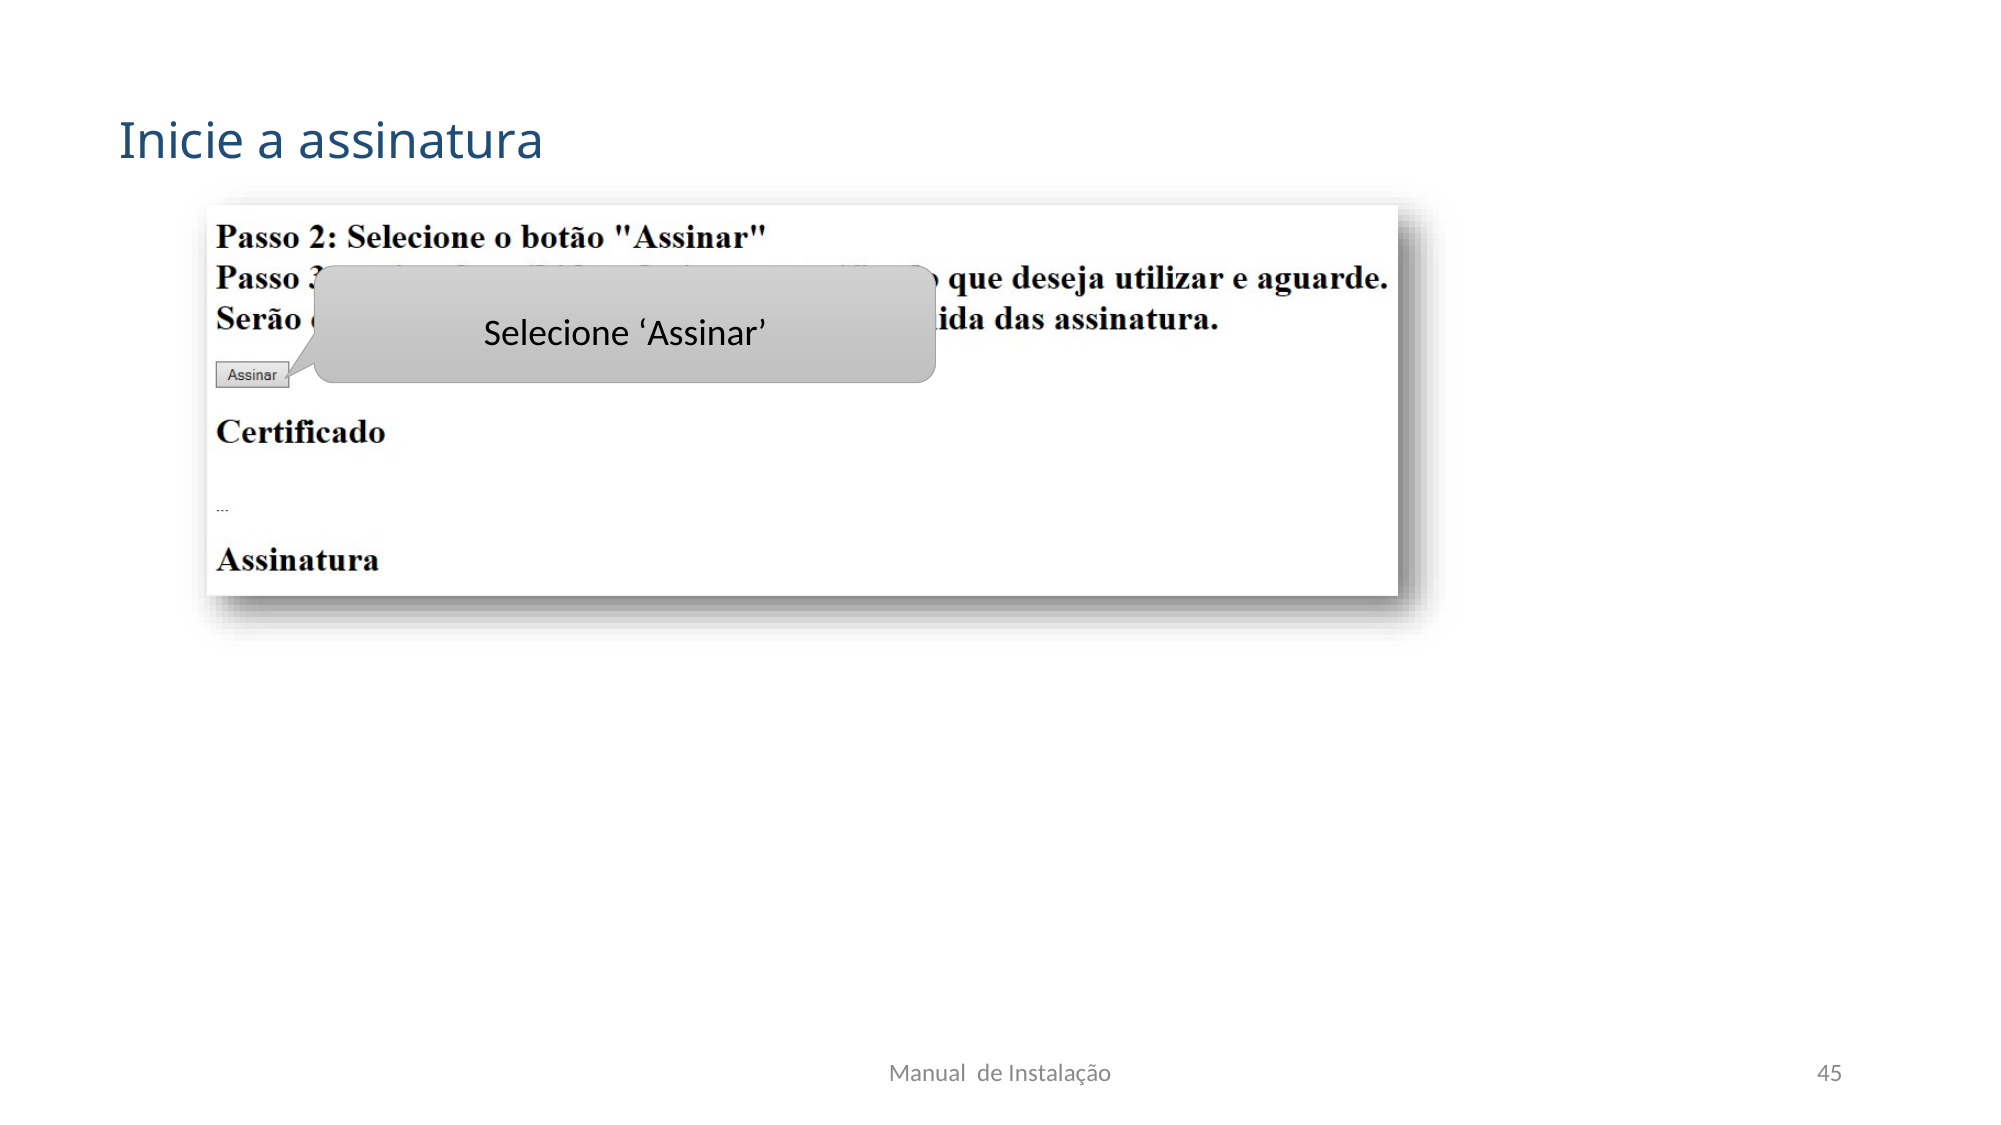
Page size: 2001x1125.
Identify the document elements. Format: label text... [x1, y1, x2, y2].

subtitle Inicie a assinatura [119, 106, 1842, 174]
